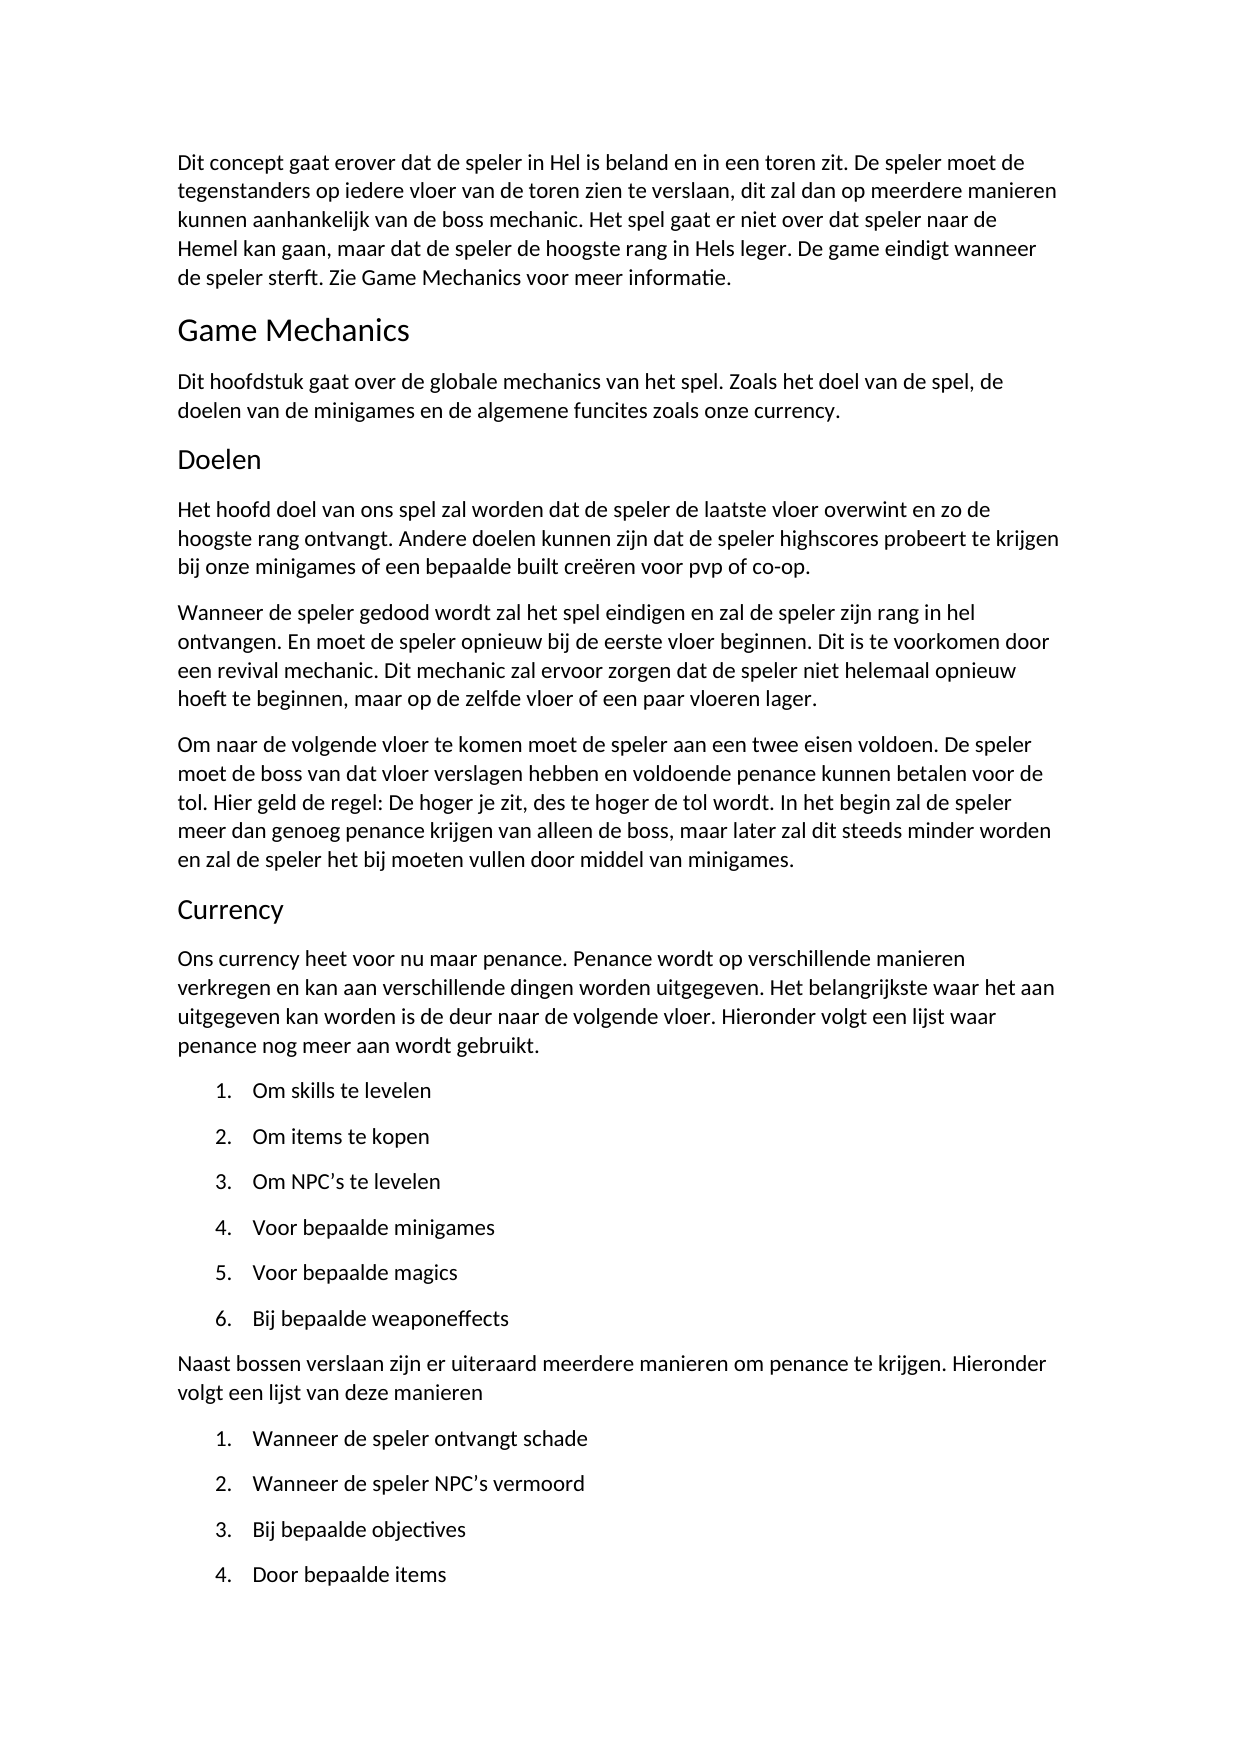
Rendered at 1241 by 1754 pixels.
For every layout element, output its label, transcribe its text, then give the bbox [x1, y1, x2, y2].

text Het hoofd doel van ons spel zal worden dat de speler de laatste vloer overwint en zo de hoogste rang ontvangt. Andere doelen kunnen zijn dat de speler highscores probeert te krijgen bij onze minigames of een bepaalde built creëren voor pvp of co-op. [177, 495, 1063, 581]
text Game Mechanics [177, 308, 1063, 349]
text Naast bossen verslaan zijn er uiteraard meerdere manieren om penance te krijgen. Hieronder volgt een lijst van deze manieren [177, 1349, 1063, 1406]
list Door bepaalde items [215, 1561, 1063, 1588]
text Dit concept gaat erover dat de speler in Hel is beland en in een toren zit. De speler moet de tegenstanders op iedere vloer van de toren zien te verslaan, dit zal dan op meerdere manieren kunnen aanhankelijk van de boss mechanic. Het spel gaat er niet over dat speler naar de Hemel kan gaan, maar dat de speler de hoogste rang in Hels leger. De game eindigt wanneer de speler sterft. Zie Game Mechanics voor meer informatie. [177, 148, 1063, 291]
list Om skills te levelen [215, 1076, 1063, 1104]
list Om NPC’s te levelen [215, 1167, 1063, 1196]
list Bij bepaalde objectives [215, 1515, 1063, 1543]
list Wanneer de speler NPC’s vermoord [215, 1469, 1063, 1497]
list Voor bepaalde minigames [215, 1213, 1063, 1241]
list Bij bepaalde weaponeffects [215, 1304, 1063, 1332]
text Dit hoofdstuk gaat over de globale mechanics van het spel. Zoals het doel van de spel, de doelen van de minigames en de algemene funcites zoals onze currency. [177, 367, 1063, 424]
list Voor bepaalde magics [215, 1258, 1063, 1287]
text Om naar de volgende vloer te komen moet de speler aan een twee eisen voldoen. De speler moet de boss van dat vloer verslagen hebben en voldoende penance kunnen betalen voor de tol. Hier geld de regel: De hoger je zit, des te hoger de tol wordt. In het begin zal de speler meer dan genoeg penance krijgen van alleen de boss, maar later zal dit steeds minder worden en zal de speler het bij moeten vullen door middel van minigames. [177, 730, 1063, 873]
list Om items te kopen [215, 1122, 1063, 1150]
text Currency [177, 891, 1063, 927]
text Ons currency heet voor nu maar penance. Penance wordt op verschillende manieren verkregen en kan aan verschillende dingen worden uitgegeven. Het belangrijkste waar het aan uitgegeven kan worden is de deur naar de volgende vloer. Hieronder volgt een lijst waar penance nog meer aan wordt gebruikt. [177, 944, 1063, 1059]
text Doelen [177, 441, 1063, 477]
list Wanneer de speler ontvangt schade [215, 1424, 1063, 1452]
text Wanneer de speler gedood wordt zal het spel eindigen en zal de speler zijn rang in hel ontvangen. En moet de speler opnieuw bij de eerste vloer beginnen. Dit is te voorkomen door een revival mechanic. Dit mechanic zal ervoor zorgen dat de speler niet helemaal opnieuw hoeft te beginnen, maar op de zelfde vloer of een paar vloeren lager. [177, 598, 1063, 713]
